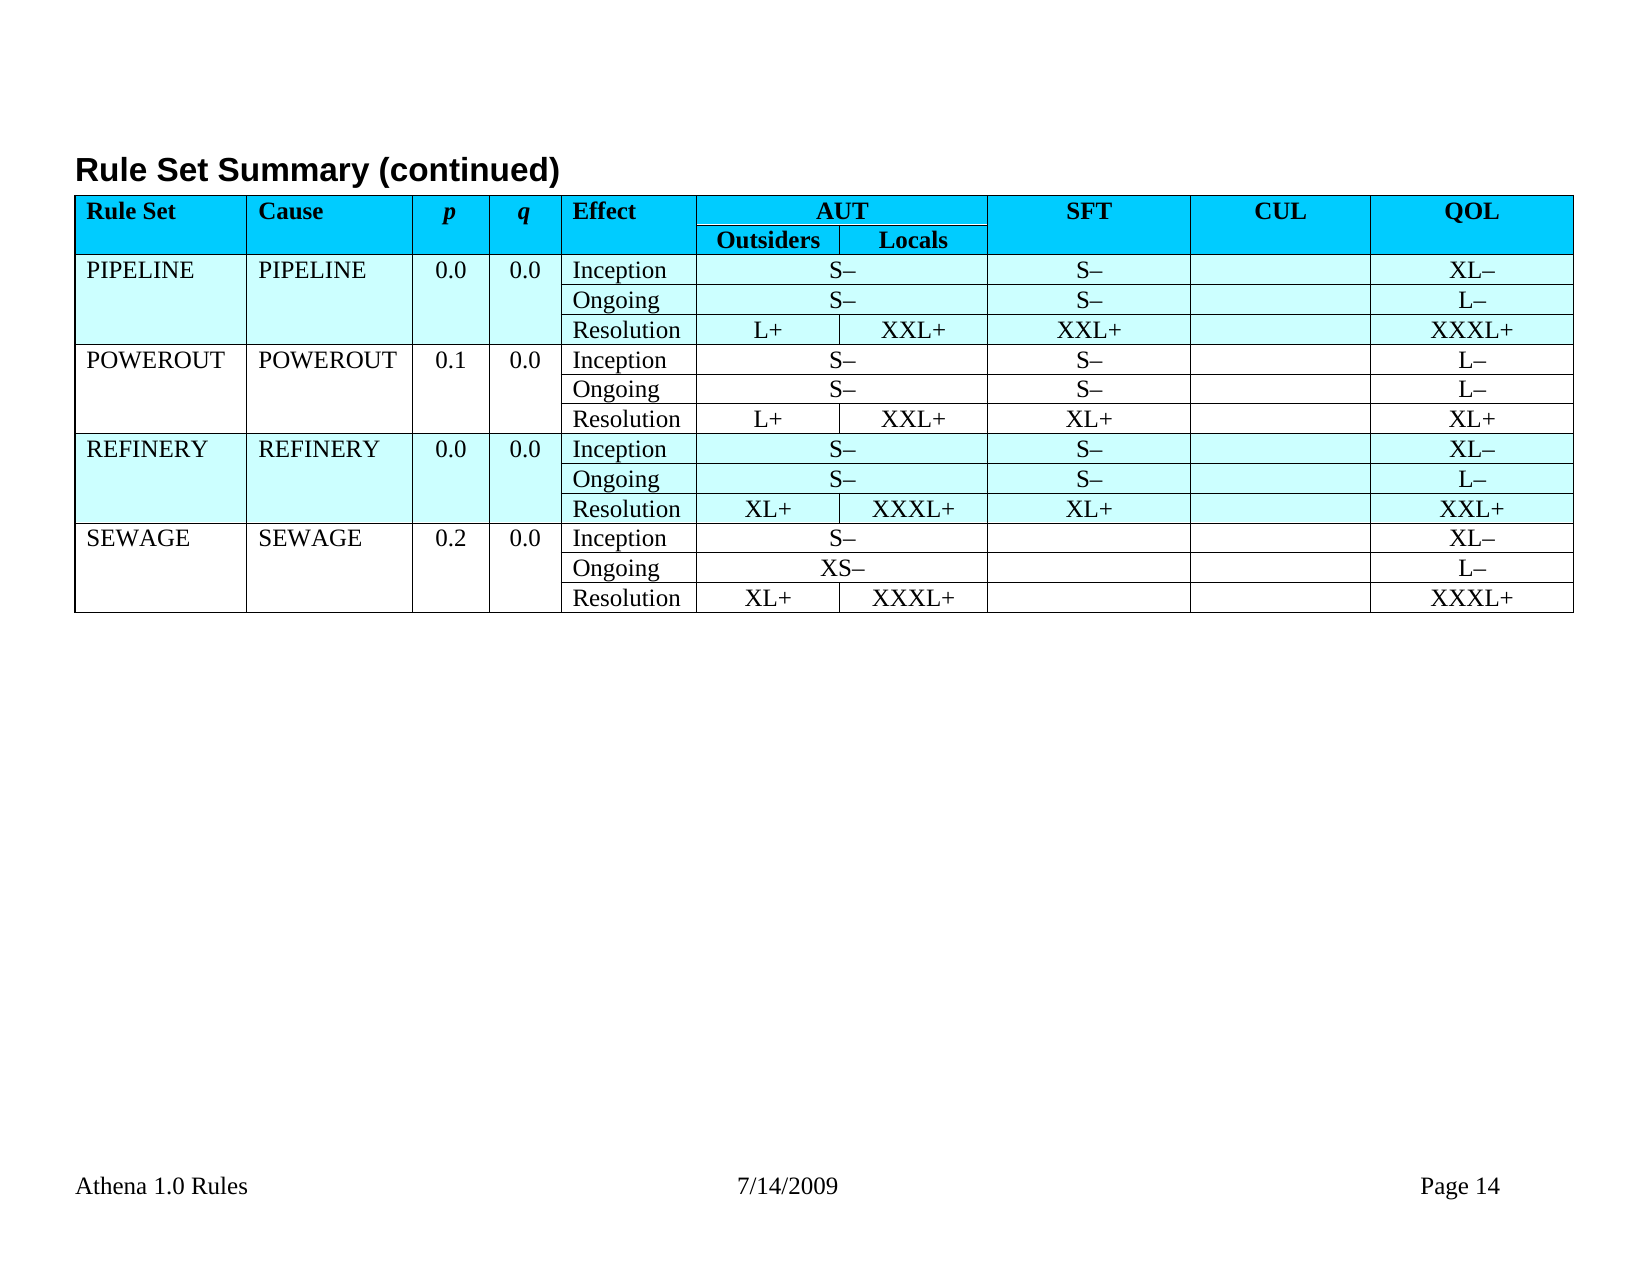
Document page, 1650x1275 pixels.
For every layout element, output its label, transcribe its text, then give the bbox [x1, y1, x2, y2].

table_cell XL+ [988, 494, 1190, 522]
table_cell SEWAGE [76, 524, 246, 612]
table_cell [988, 583, 1190, 612]
table_cell [1191, 255, 1370, 284]
table_cell [1191, 494, 1370, 522]
table_cell XXXL+ [1371, 315, 1573, 344]
table_cell XL+ [1371, 404, 1573, 433]
table_cell L– [1371, 375, 1573, 403]
table_cell 0.2 [413, 524, 489, 612]
table_cell 0.0 [490, 434, 561, 522]
table_cell Inception [562, 345, 696, 373]
table_cell Outsiders [697, 226, 839, 254]
table_cell S– [697, 524, 987, 552]
table_header CUL [1191, 196, 1370, 254]
table_header AUT [697, 196, 987, 224]
table_cell XXL+ [988, 315, 1190, 344]
table_cell L– [1371, 553, 1573, 582]
table_cell PIPELINE [247, 255, 412, 344]
table_cell [1191, 345, 1370, 373]
table_cell Inception [562, 524, 696, 552]
table_cell XXXL+ [840, 494, 987, 522]
table_cell XXL+ [840, 315, 987, 344]
table_cell XL+ [988, 404, 1190, 433]
table_cell S– [697, 285, 987, 314]
table_cell Resolution [562, 315, 696, 344]
table_cell Resolution [562, 404, 696, 433]
table_cell XL– [1371, 524, 1573, 552]
table_header p [413, 196, 489, 254]
table_cell L– [1371, 285, 1573, 314]
table_cell [1191, 553, 1370, 582]
table_cell Resolution [562, 583, 696, 612]
table_cell S– [988, 464, 1190, 493]
table_header q [490, 196, 561, 254]
table_cell XL+ [697, 583, 839, 612]
table_cell 0.1 [413, 345, 489, 433]
table_cell XL– [1371, 434, 1573, 463]
table_cell POWEROUT [247, 345, 412, 433]
table_cell Ongoing [562, 464, 696, 493]
table_cell S– [988, 285, 1190, 314]
table_cell XS– [697, 553, 987, 582]
table_cell [1191, 524, 1370, 552]
table_cell 0.0 [413, 434, 489, 522]
table_cell L+ [697, 315, 839, 344]
table_cell Ongoing [562, 285, 696, 314]
table_cell S– [697, 434, 987, 463]
table_header Cause [247, 196, 412, 254]
table_cell XXXL+ [1371, 583, 1573, 612]
table_cell Ongoing [562, 375, 696, 403]
table_cell [988, 553, 1190, 582]
table_cell 0.0 [490, 345, 561, 433]
table_cell S– [697, 345, 987, 373]
table_cell Resolution [562, 494, 696, 522]
table_cell L+ [697, 404, 839, 433]
table_cell [1191, 404, 1370, 433]
table_cell XL+ [697, 494, 839, 522]
table_cell L– [1371, 464, 1573, 493]
table_cell Inception [562, 255, 696, 284]
table_cell 0.0 [413, 255, 489, 344]
table_cell [1191, 315, 1370, 344]
table_cell Inception [562, 434, 696, 463]
table_cell XL– [1371, 255, 1573, 284]
table_cell [1191, 464, 1370, 493]
table_cell Locals [840, 226, 987, 254]
table_cell L– [1371, 345, 1573, 373]
table_cell S– [988, 434, 1190, 463]
table_cell REFINERY [247, 434, 412, 522]
table_cell [1191, 375, 1370, 403]
table_cell XXXL+ [840, 583, 987, 612]
table_header SFT [988, 196, 1190, 254]
table_cell PIPELINE [76, 255, 246, 344]
table_cell [988, 524, 1190, 552]
table_cell SEWAGE [247, 524, 412, 612]
table_cell [1191, 583, 1370, 612]
table_cell S– [697, 255, 987, 284]
text Rule Set Summary (continued) [75, 150, 1575, 188]
table_cell XXL+ [840, 404, 987, 433]
table_cell POWEROUT [76, 345, 246, 433]
table_cell [1191, 434, 1370, 463]
table_header Effect [562, 196, 696, 254]
table_cell S– [697, 464, 987, 493]
table_header QOL [1371, 196, 1573, 254]
table_cell 0.0 [490, 255, 561, 344]
table_header Rule Set [76, 196, 246, 254]
table_cell S– [697, 375, 987, 403]
table_cell S– [988, 375, 1190, 403]
table_cell S– [988, 345, 1190, 373]
table_cell 0.0 [490, 524, 561, 612]
table_cell S– [988, 255, 1190, 284]
table_cell REFINERY [76, 434, 246, 522]
table_cell XXL+ [1371, 494, 1573, 522]
table_cell [1191, 285, 1370, 314]
table_cell Ongoing [562, 553, 696, 582]
